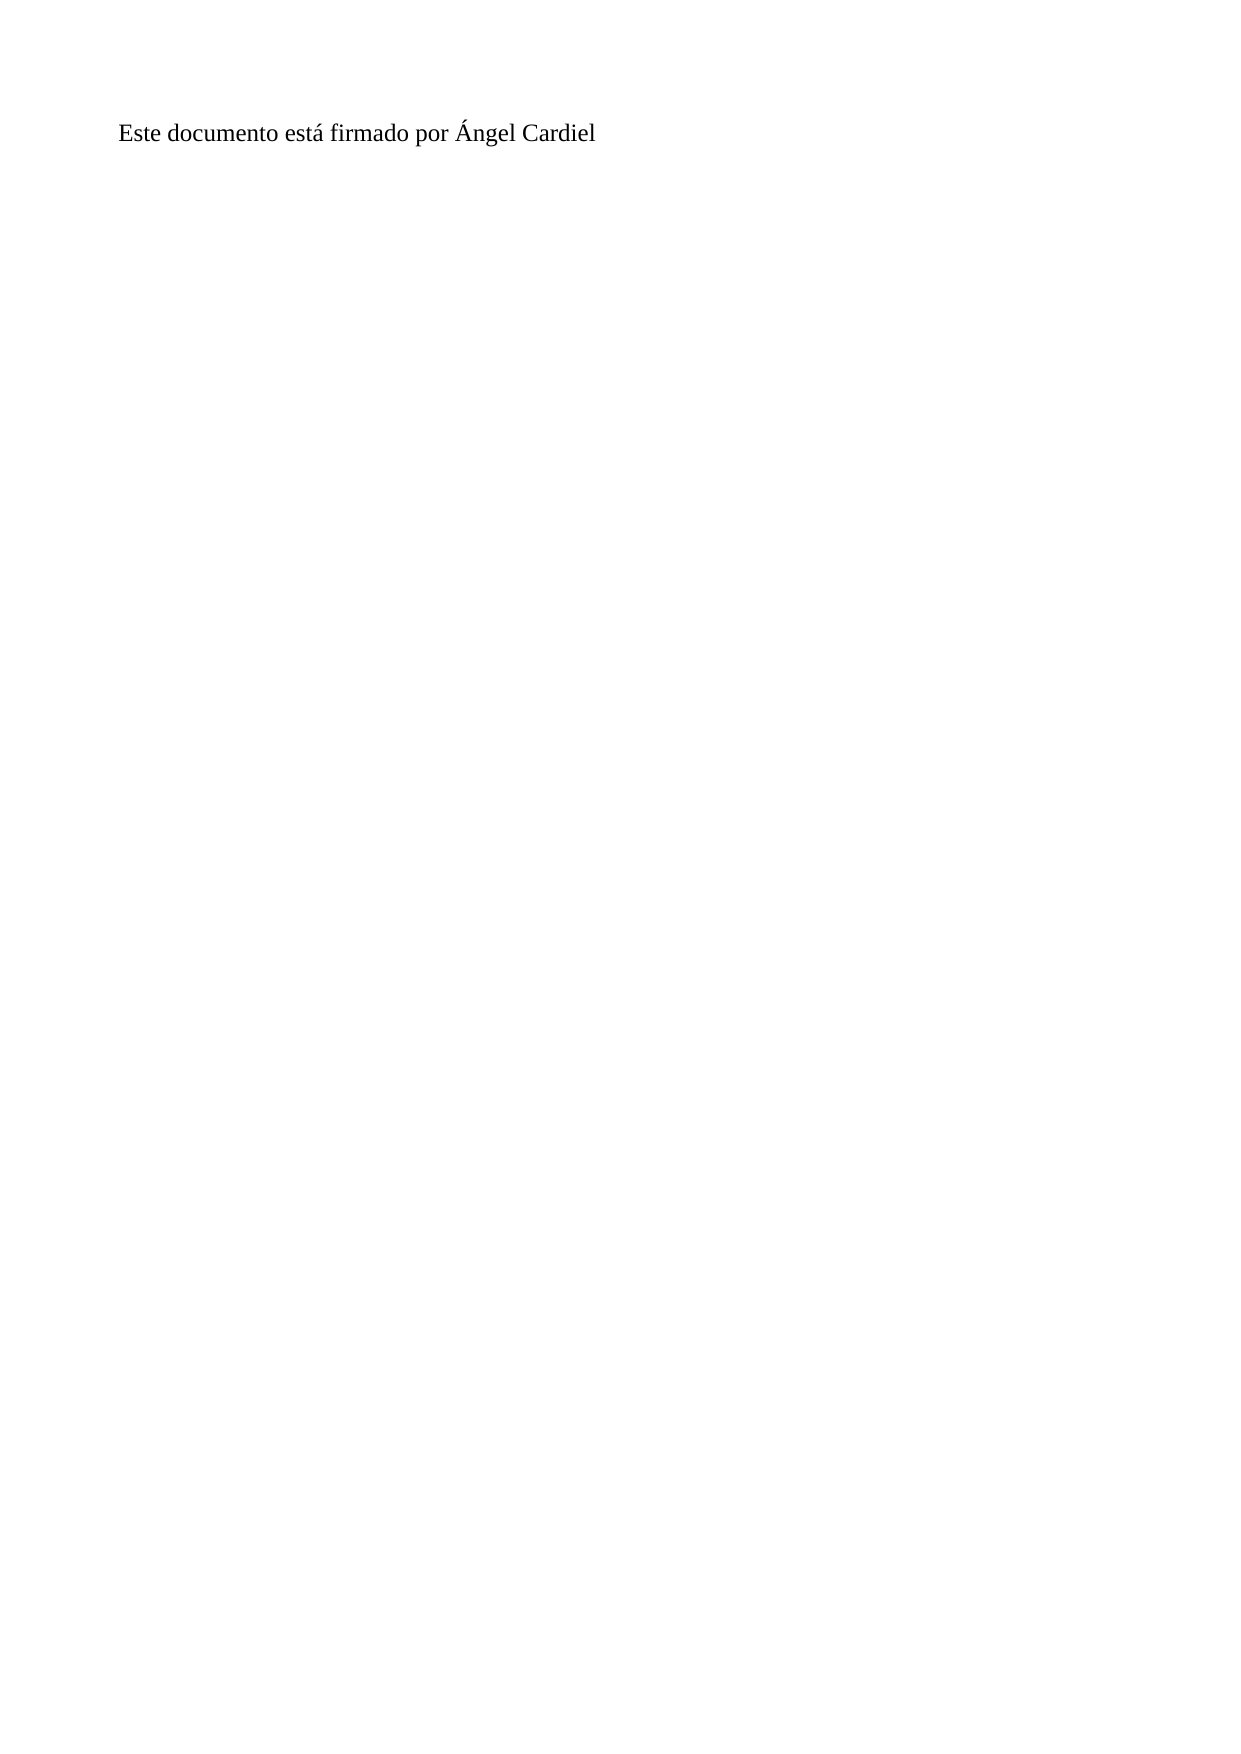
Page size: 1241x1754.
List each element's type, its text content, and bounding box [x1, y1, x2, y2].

text Este documento está firmado por Ángel Cardiel [118, 118, 1122, 147]
